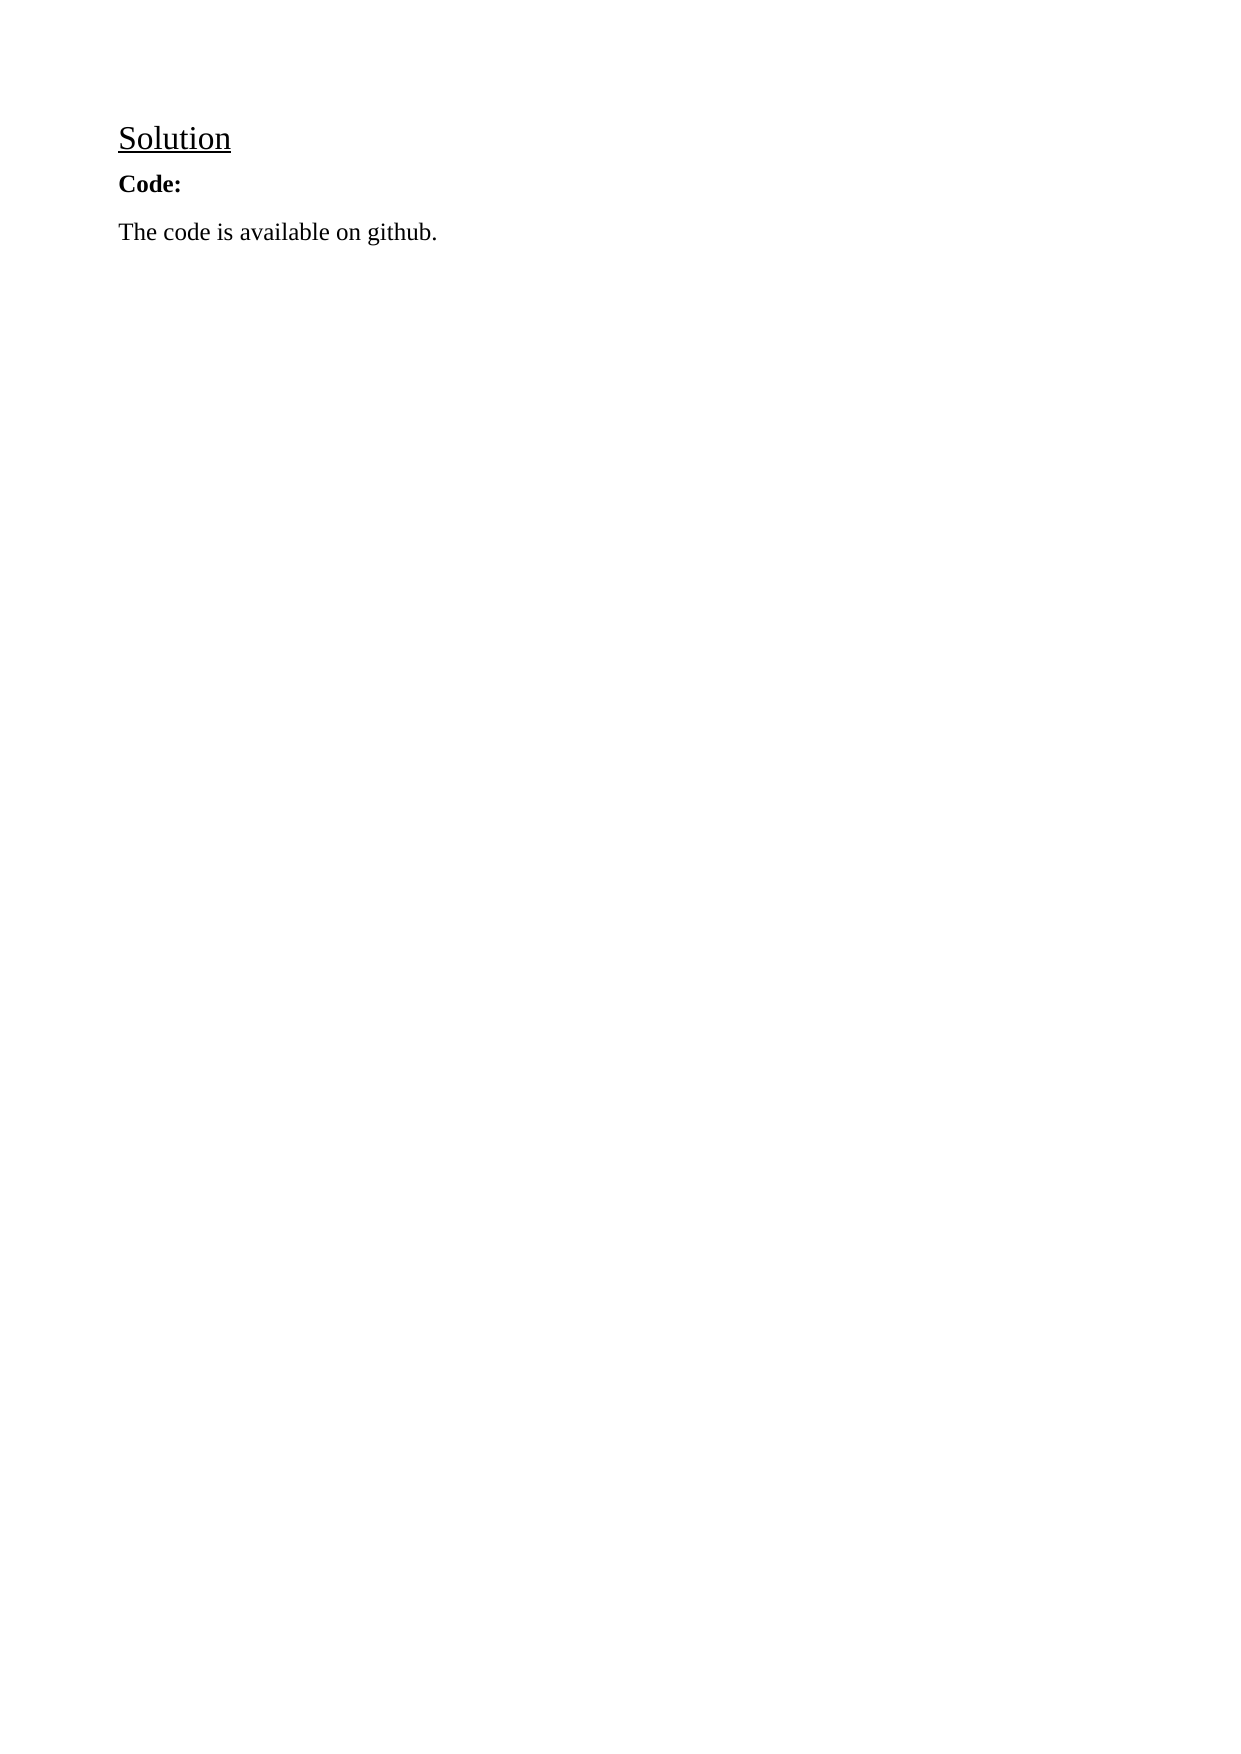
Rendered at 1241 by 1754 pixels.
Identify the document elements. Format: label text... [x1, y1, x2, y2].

subtitle Solution [118, 118, 1122, 156]
text The code is available on github. [118, 217, 1122, 245]
text Code: [118, 169, 1122, 198]
